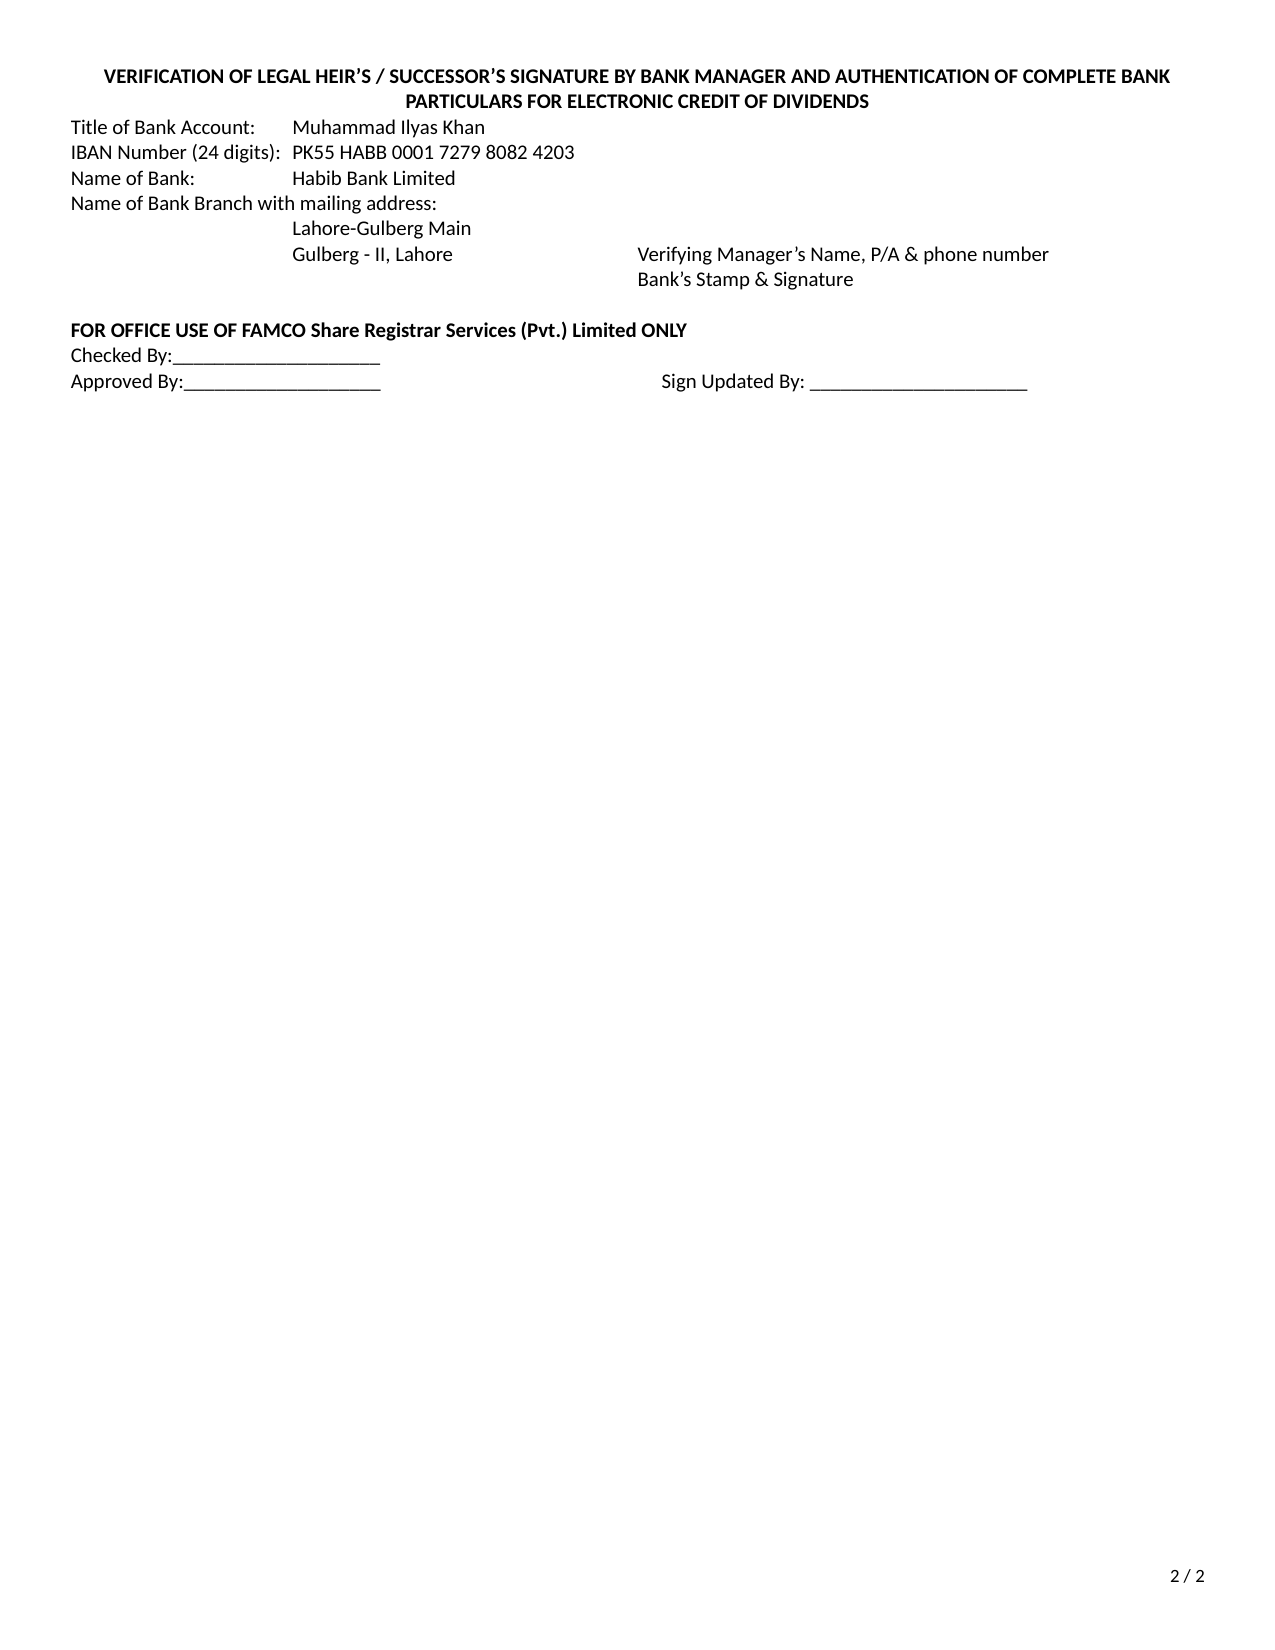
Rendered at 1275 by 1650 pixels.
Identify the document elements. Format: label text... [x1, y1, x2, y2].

table_header Verifying Manager’s Name, P/A & phone number Bank’s Stamp & Signature [638, 114, 1204, 292]
table_header Title of Bank Account: Muhammad Ilyas Khan IBAN Number (24 digits): PK55 HABB 0001 7279 8082 4203 Name of Bank: Habib Bank Limited Name of Bank Branch with mailing address: Lahore-Gulberg Main Gulberg - II, Lahore [71, 114, 637, 292]
text Checked By:____________________ [71, 343, 1204, 368]
text Approved By:___________________ Sign Updated By: _____________________ [71, 368, 1204, 393]
text FOR OFFICE USE OF FAMCO Share Registrar Services (Pvt.) Limited ONLY [71, 317, 1204, 343]
text VERIFICATION OF LEGAL HEIR’S / SUCCESSOR’S SIGNATURE BY BANK MANAGER AND AUTHENTICATION OF COMPLETE BANK PARTICULARS FOR ELECTRONIC CREDIT OF DIVIDENDS [71, 63, 1204, 114]
